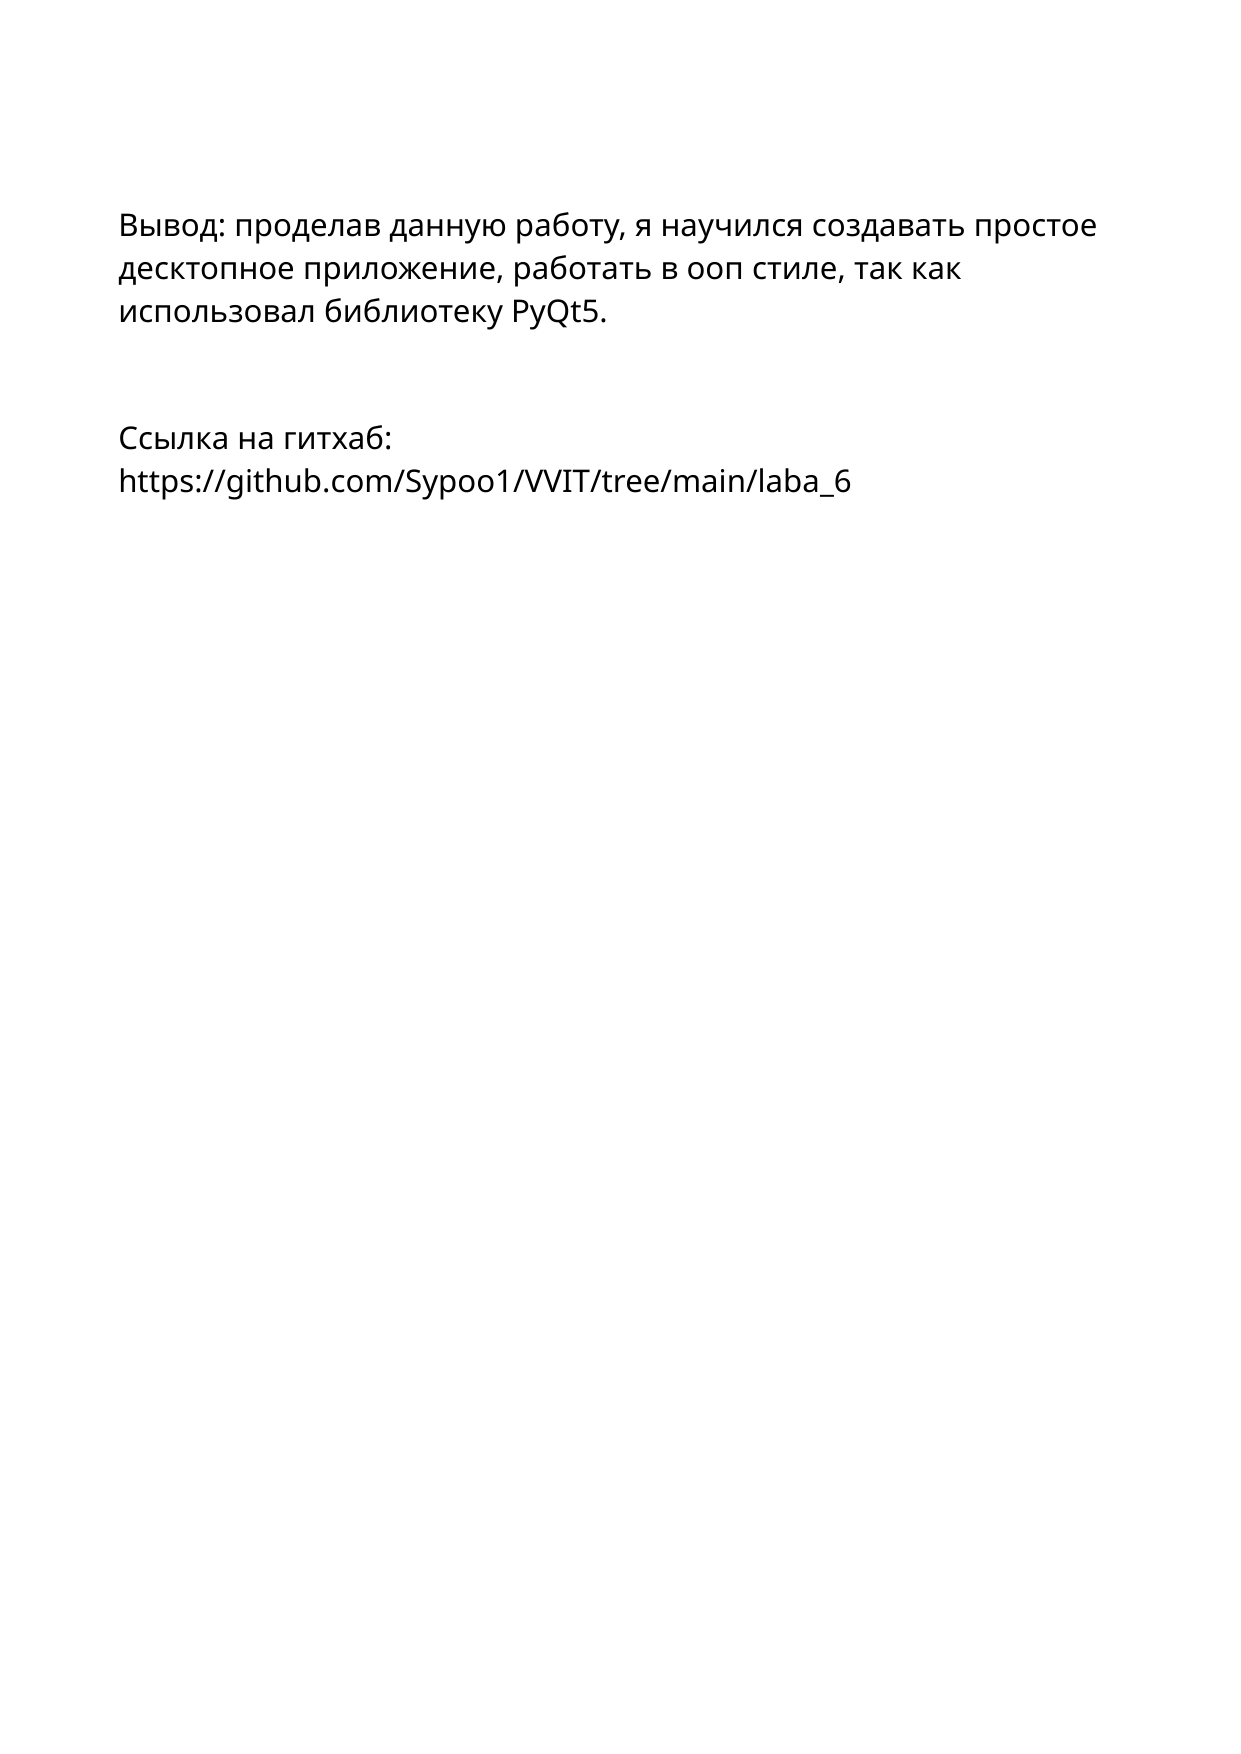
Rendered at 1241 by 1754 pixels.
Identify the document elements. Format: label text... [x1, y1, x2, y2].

text https://github.com/Sypoo1/VVIT/tree/main/laba_6 [118, 459, 1122, 502]
text Ссылка на гитхаб: [118, 416, 1122, 459]
text Вывод: проделав данную работу, я научился создавать простое десктопное приложение, работать в ооп стиле, так как использовал библиотеку PyQt5. [118, 203, 1122, 331]
